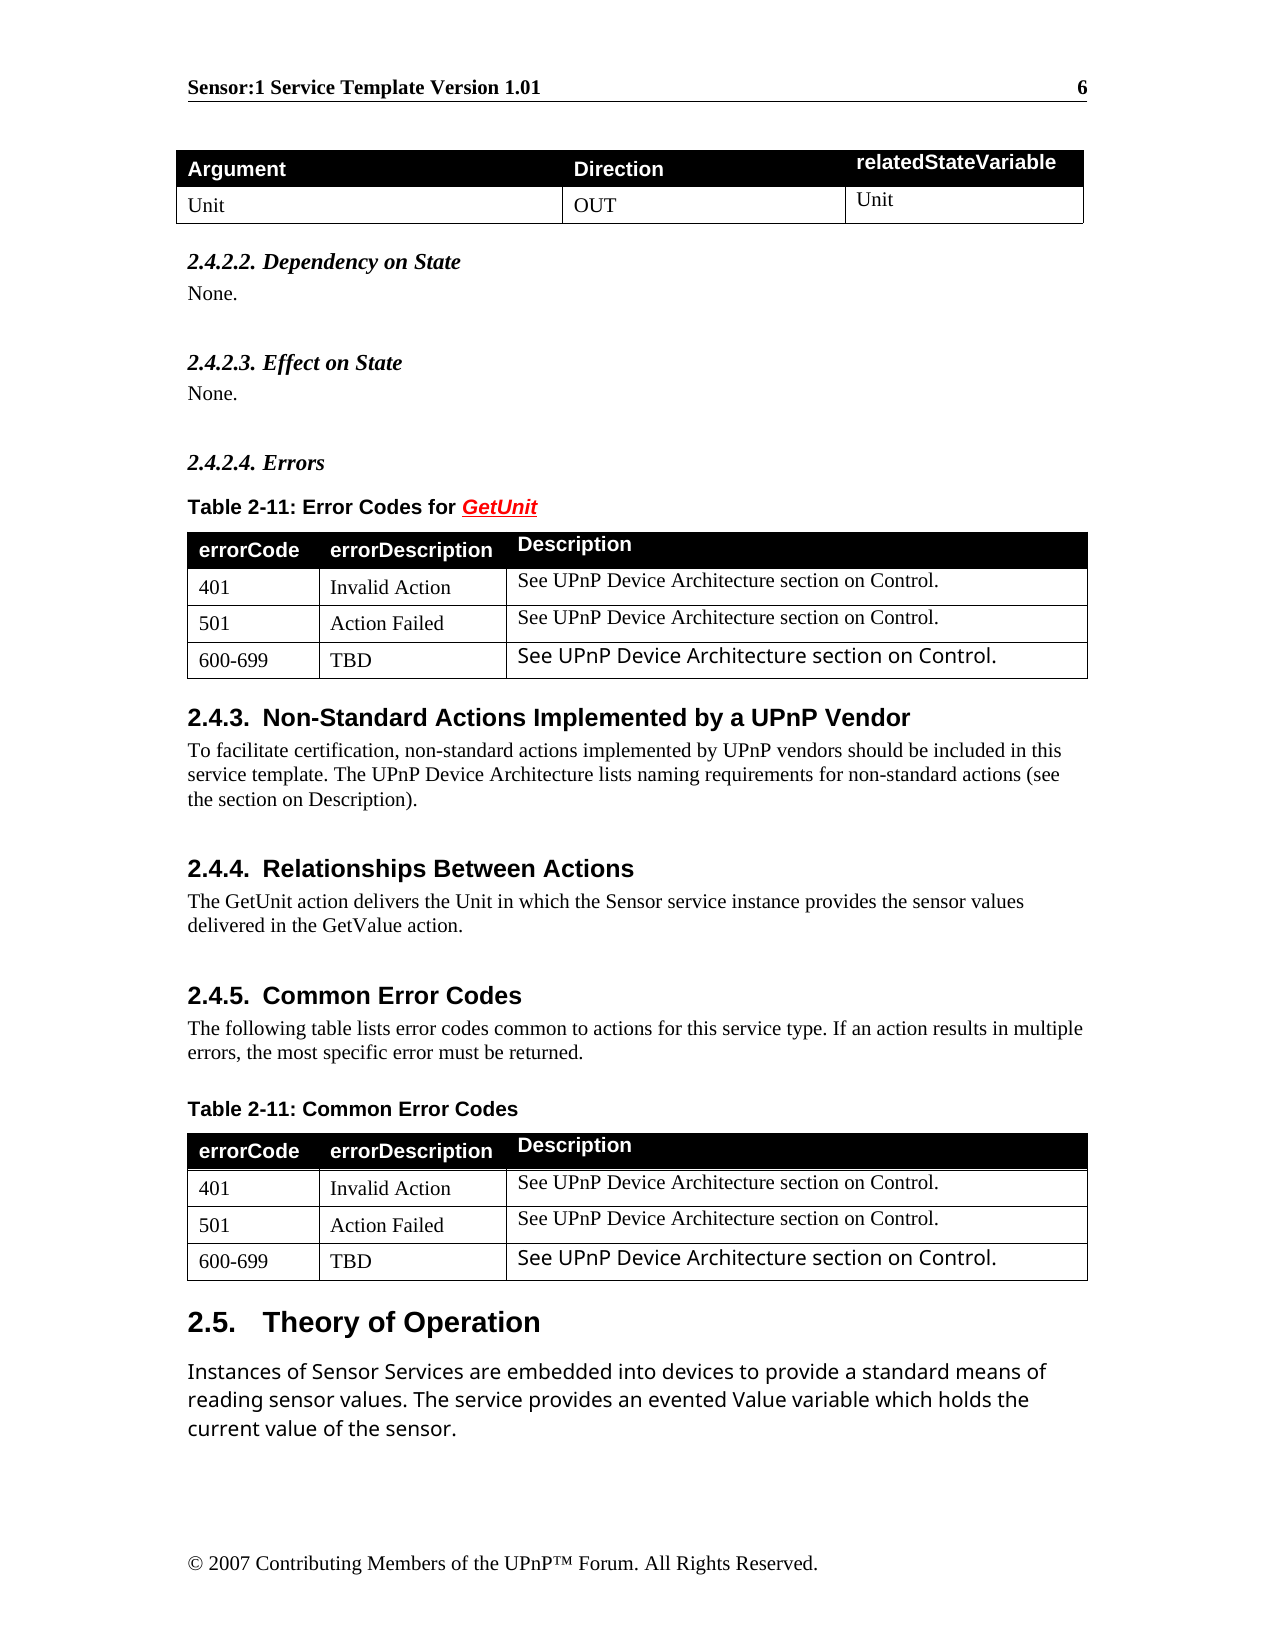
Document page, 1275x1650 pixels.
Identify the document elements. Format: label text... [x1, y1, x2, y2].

text The following table lists error codes common to actions for this service type. If an action results in multiple errors, the most specific error must be returned. [187, 1016, 1087, 1064]
table_cell 501 [188, 1207, 319, 1243]
subtitle Non-Standard Actions Implemented by a UPnP Vendor [187, 703, 1087, 732]
table_cell Action Failed [320, 1207, 506, 1243]
table_cell Unit [846, 187, 1083, 223]
table_header Description [507, 1134, 1087, 1169]
table_cell TBD [320, 1244, 506, 1279]
text None. [187, 281, 1087, 305]
table_cell See UPnP Device Architecture section on Control. [507, 569, 1087, 605]
table_cell Unit [177, 187, 562, 223]
table_cell 401 [188, 569, 319, 605]
subtitle Errors [187, 449, 1087, 475]
table_cell See UPnP Device Architecture section on Control. [507, 1171, 1087, 1206]
table_header errorDescription [320, 533, 506, 568]
table_cell TBD [320, 643, 506, 678]
table_cell See UPnP Device Architecture section on Control. [507, 643, 1087, 678]
table_cell Invalid Action [320, 569, 506, 605]
text To facilitate certification, non-standard actions implemented by UPnP vendors should be included in this service template. The UPnP Device Architecture lists naming requirements for non-standard actions (see the section on Description). [187, 738, 1087, 811]
text None. [187, 381, 1087, 405]
table_cell 600-699 [188, 643, 319, 678]
table_header errorDescription [320, 1134, 506, 1169]
table_header Description [507, 533, 1087, 568]
table_cell 401 [188, 1171, 319, 1206]
table_cell 600-699 [188, 1244, 319, 1279]
subtitle Common Error Codes [187, 981, 1087, 1010]
table_cell OUT [563, 187, 845, 223]
subtitle Theory of Operation [187, 1305, 1087, 1338]
table_header errorCode [188, 1134, 319, 1169]
subtitle Relationships Between Actions [187, 854, 1087, 883]
table_header Argument [177, 151, 562, 187]
title Table 2-11: Error Codes for GetUnit [187, 494, 1087, 519]
text Instances of Sensor Services are embedded into devices to provide a standard means of reading sensor values. The service provides an evented Value variable which holds the current value of the sensor. [187, 1357, 1087, 1442]
table_header relatedStateVariable [846, 151, 1083, 187]
table_cell See UPnP Device Architecture section on Control. [507, 1207, 1087, 1243]
table_cell 501 [188, 606, 319, 642]
title Table 2-11: Common Error Codes [187, 1096, 1087, 1121]
subtitle Effect on State [187, 349, 1087, 375]
table_header Direction [563, 151, 845, 187]
table_cell See UPnP Device Architecture section on Control. [507, 606, 1087, 642]
table_cell Invalid Action [320, 1171, 506, 1206]
text The GetUnit action delivers the Unit in which the Sensor service instance provides the sensor values delivered in the GetValue action. [187, 889, 1087, 937]
table_cell Action Failed [320, 606, 506, 642]
table_header errorCode [188, 533, 319, 568]
table_cell See UPnP Device Architecture section on Control. [507, 1244, 1087, 1279]
subtitle Dependency on State [187, 248, 1087, 274]
